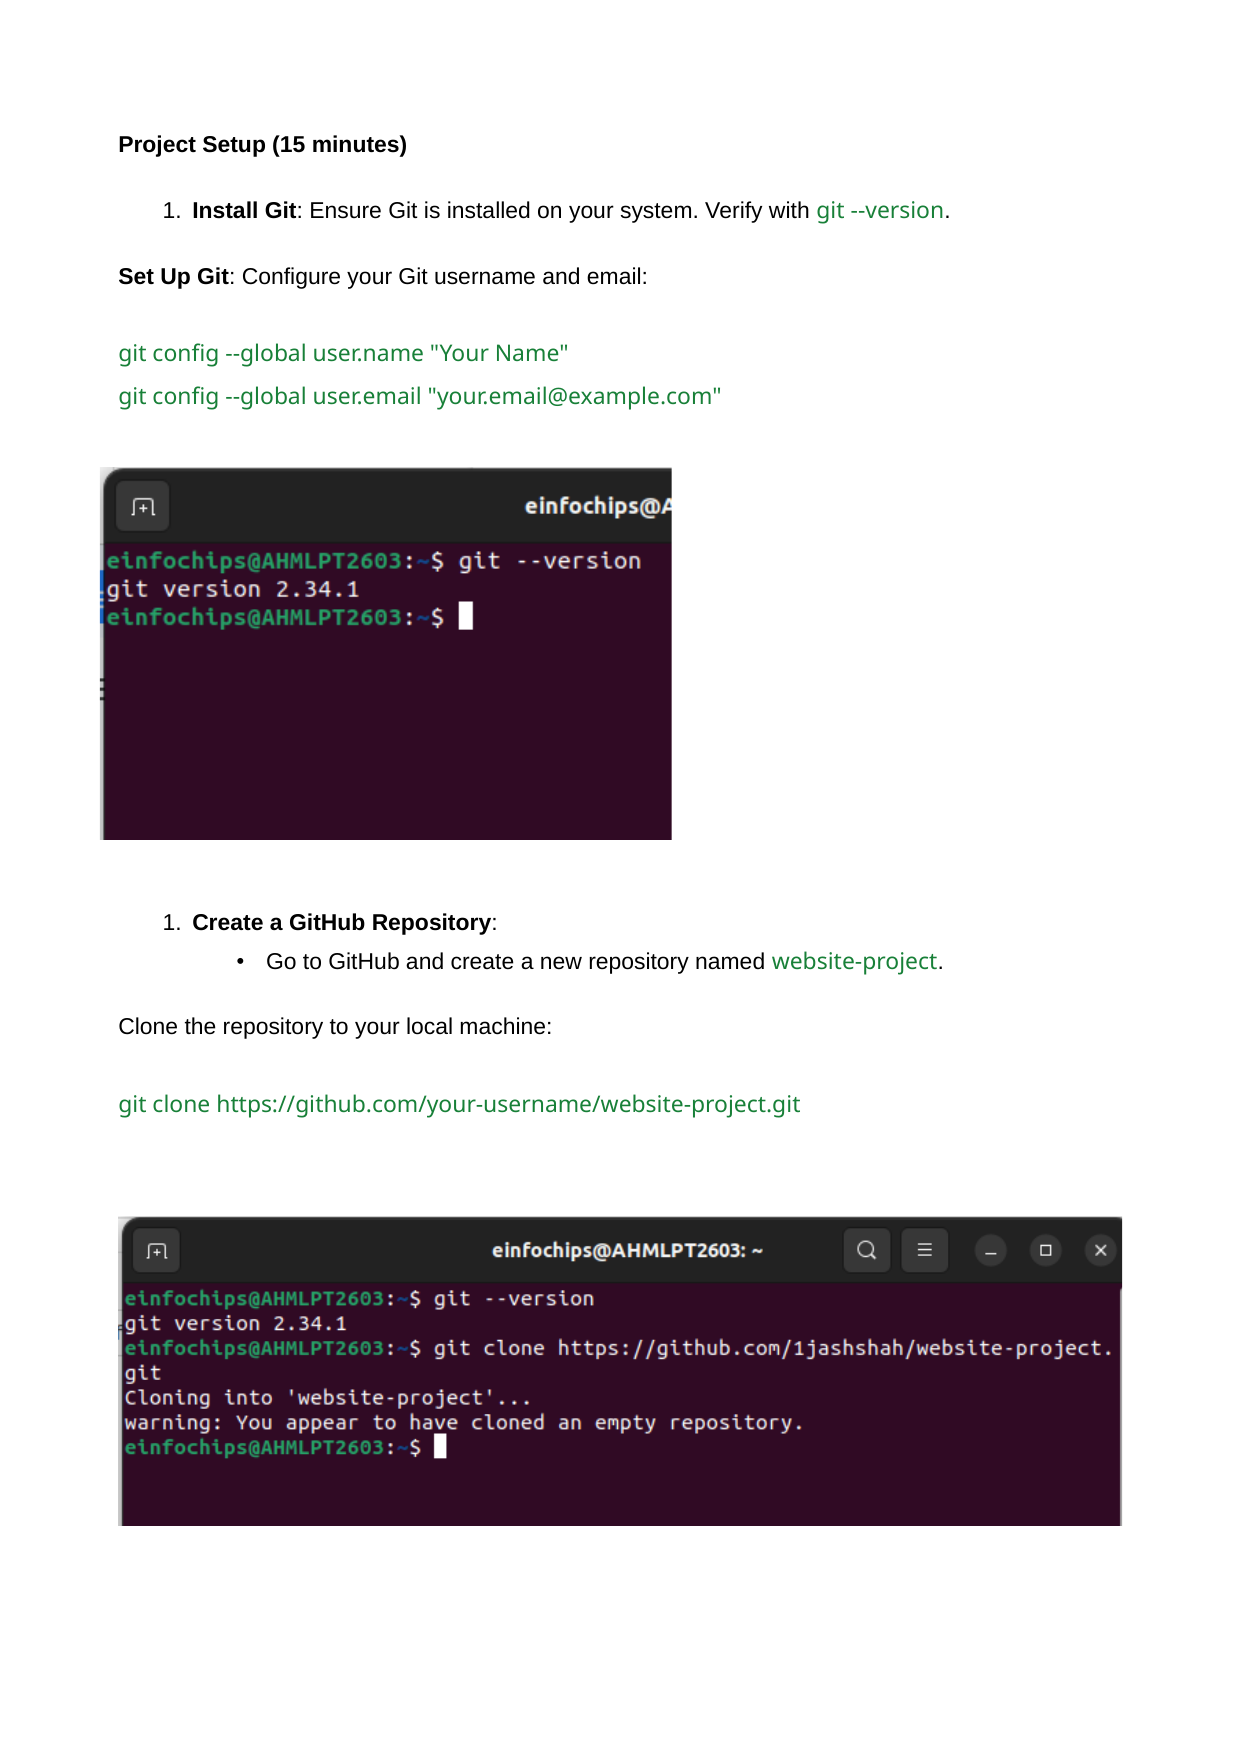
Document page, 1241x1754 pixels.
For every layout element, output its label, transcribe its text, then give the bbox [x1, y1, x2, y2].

picture [118, 1216, 1123, 1526]
subtitle Project Setup (15 minutes) [118, 131, 1122, 157]
picture [99, 467, 672, 840]
list Create a GitHub Repository: [162, 908, 1122, 935]
list Go to GitHub and create a new repository named website-project. [236, 945, 1122, 976]
text Set Up Git: Configure your Git username and email: git config --global user.name "Your Name" [118, 263, 1122, 368]
text git config --global user.email "your.email@example.com" [118, 380, 1122, 412]
list Install Git: Ensure Git is installed on your system. Verify with git --version. [162, 194, 1122, 226]
text Clone the repository to your local machine: git clone https://github.com/your-username/website-project.git [118, 1013, 1122, 1119]
